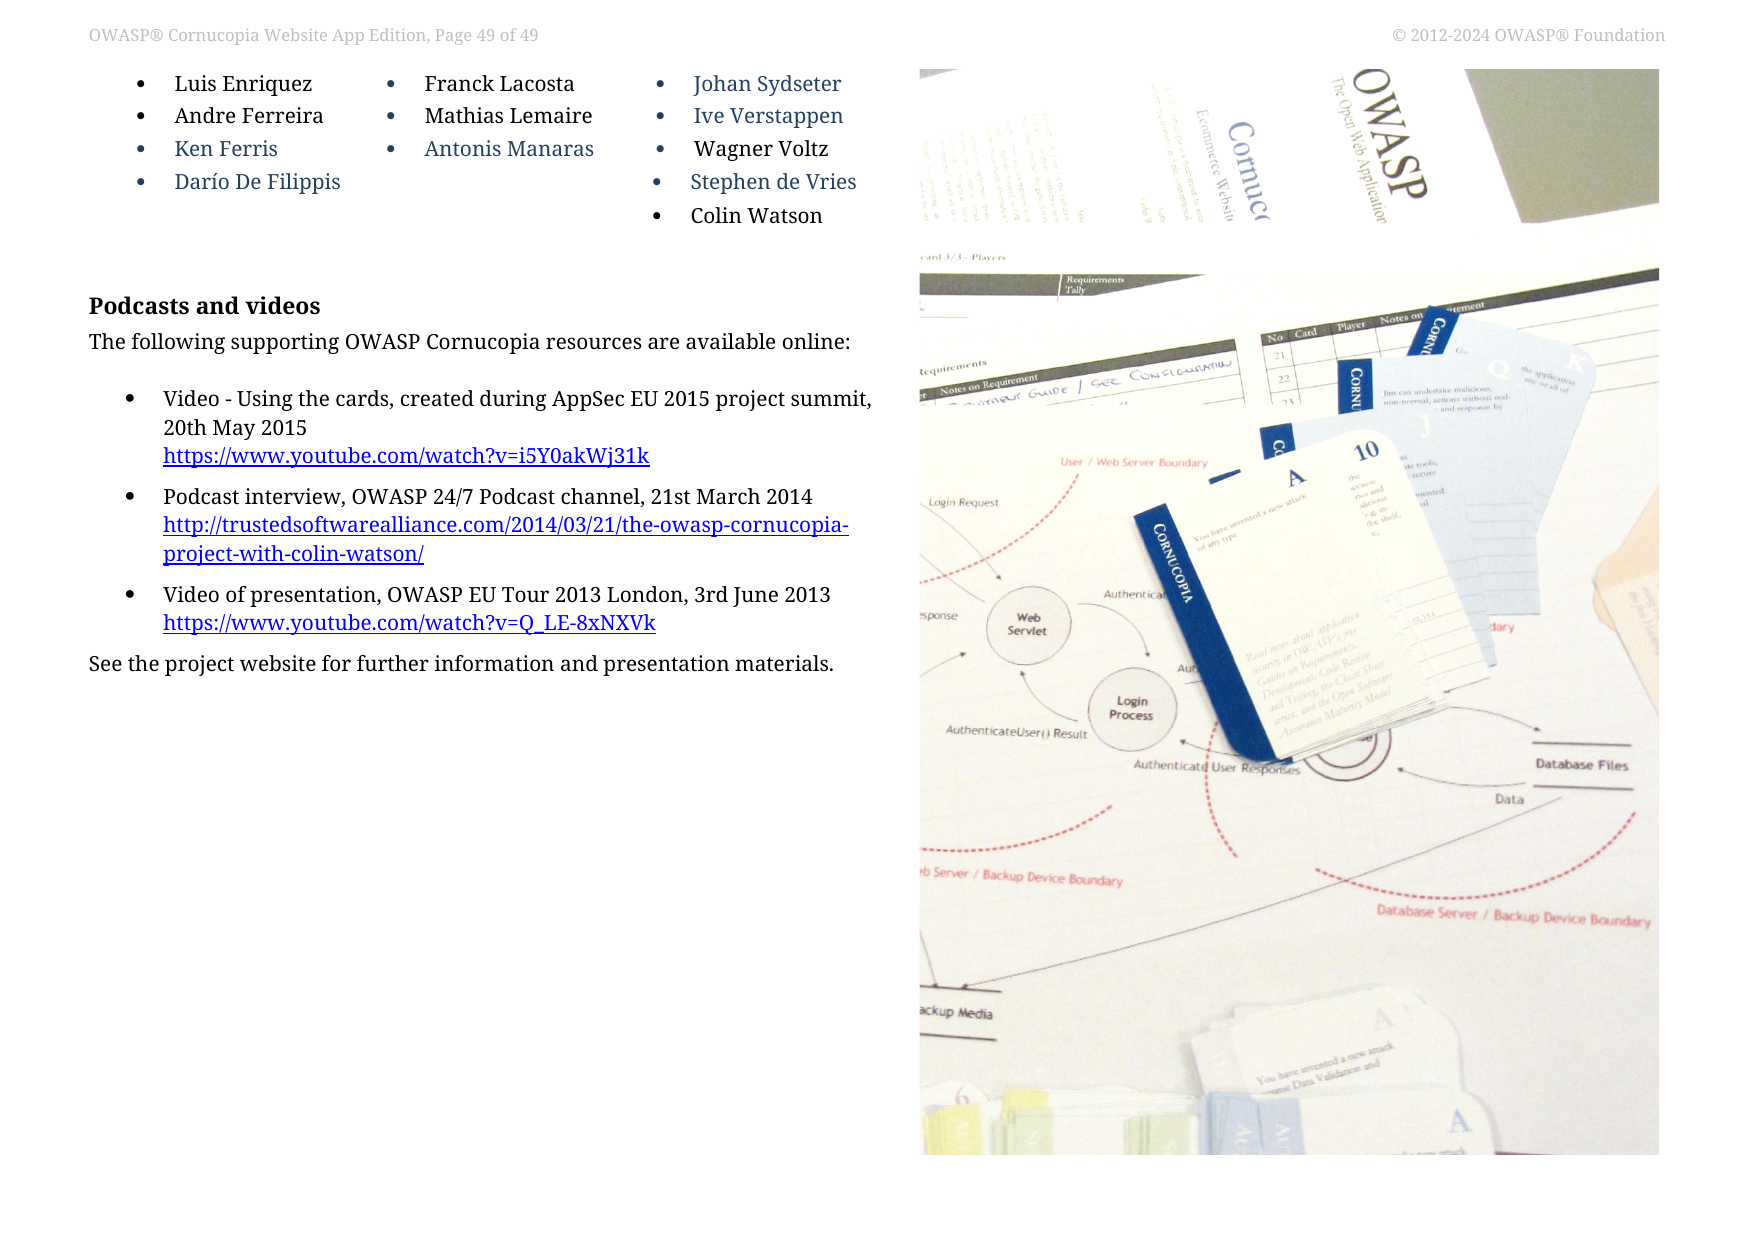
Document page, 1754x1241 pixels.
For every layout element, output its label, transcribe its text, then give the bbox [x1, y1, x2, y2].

table_header [1660, 69, 1677, 1155]
table_header [908, 69, 919, 1155]
table_header Podcasts and videos The following supporting OWASP Cornucopia resources are available online: Video - Using the cards, created during AppSec EU 2015 project summit, 20th May 2015 https://www.youtube.com/watch?v=i5Y0akWj31k Podcast interview, OWASP 24/7 Podcast channel, 21st March 2014 http://trustedsoftwarealliance.com/2014/03/21/the-owasp-cornucopia-project-with-colin-watson/ Video of presentation, OWASP EU Tour 2013 London, 3rd June 2013 https://www.youtube.com/watch?v=Q_LE-8xNXVk See the project website for further information and presentation materials. [78, 69, 908, 1155]
table_header Norbert Gaspar Spyros Gasteratos Sebastien Gioria Xavier Godard Tobias Gondrom Timo Goosen Anthony Harrison Martin Haslinger John Herrlin Jerry Hoff Toby Irvine Marios Kourtesis Franck Lacosta Mathias Lemaire Antonis Manaras [358, 69, 628, 236]
table_header Jim Manico Jef Meijvis Mark Miller Cam Morris Grant Ongers Susana Romaniz Ravishankar Sahadevan Tao Sauvage Max Alejandro Gómez Sánchez Vergaray Johan Sydseter Ive Verstappen Wagner Voltz Stephen de Vries Colin Watson [628, 69, 897, 236]
picture [919, 69, 1660, 1155]
table_header Artim Banyte Simon Bennetts Thomas Berson Tom Brennan Graham Bryant Fabio Cerullo Oana Cornea Johanna Curiel Todd Dahl Ruggero DallAglio Andrey Danin Luis Enriquez Andre Ferreira Ken Ferris Darío De Filippis [89, 69, 358, 236]
